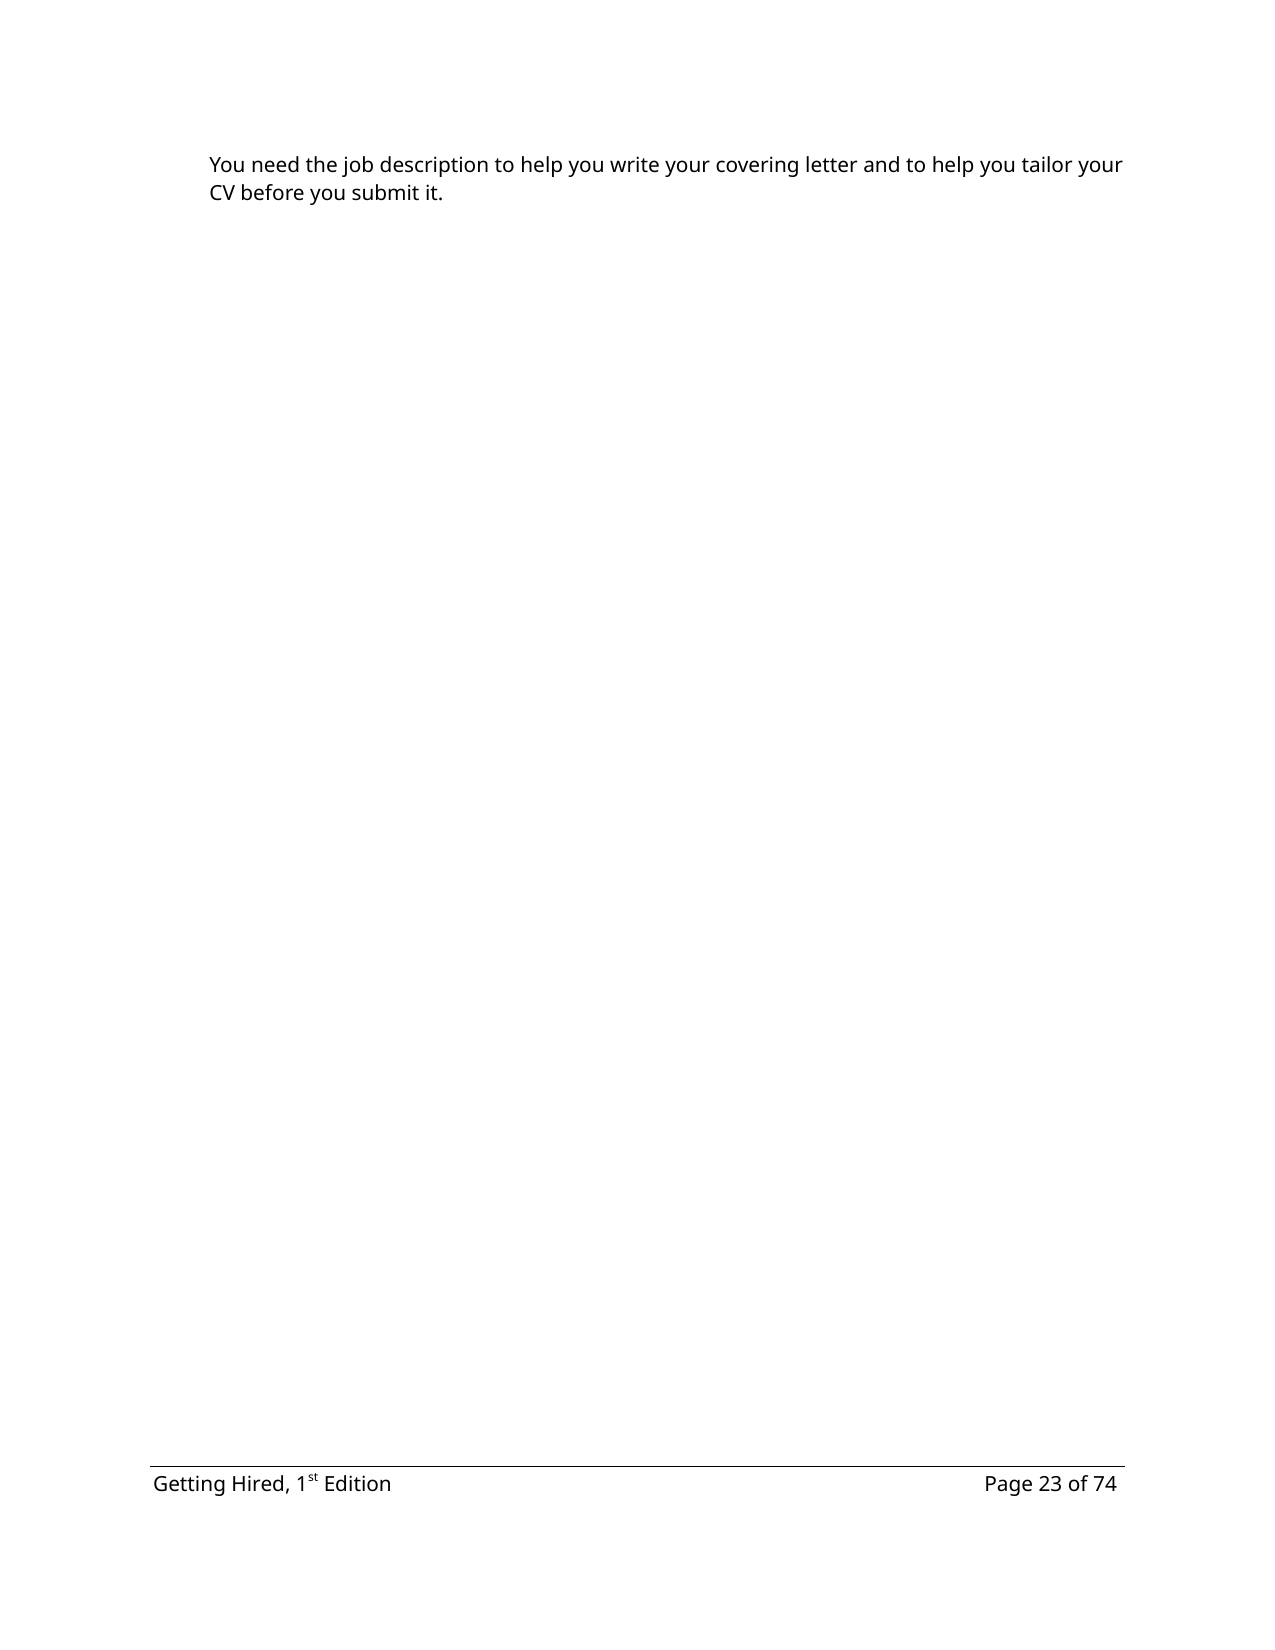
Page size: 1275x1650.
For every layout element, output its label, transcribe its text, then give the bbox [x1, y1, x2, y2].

text You need the job description to help you write your covering letter and to help you tailor your CV before you submit it. [209, 150, 1125, 207]
